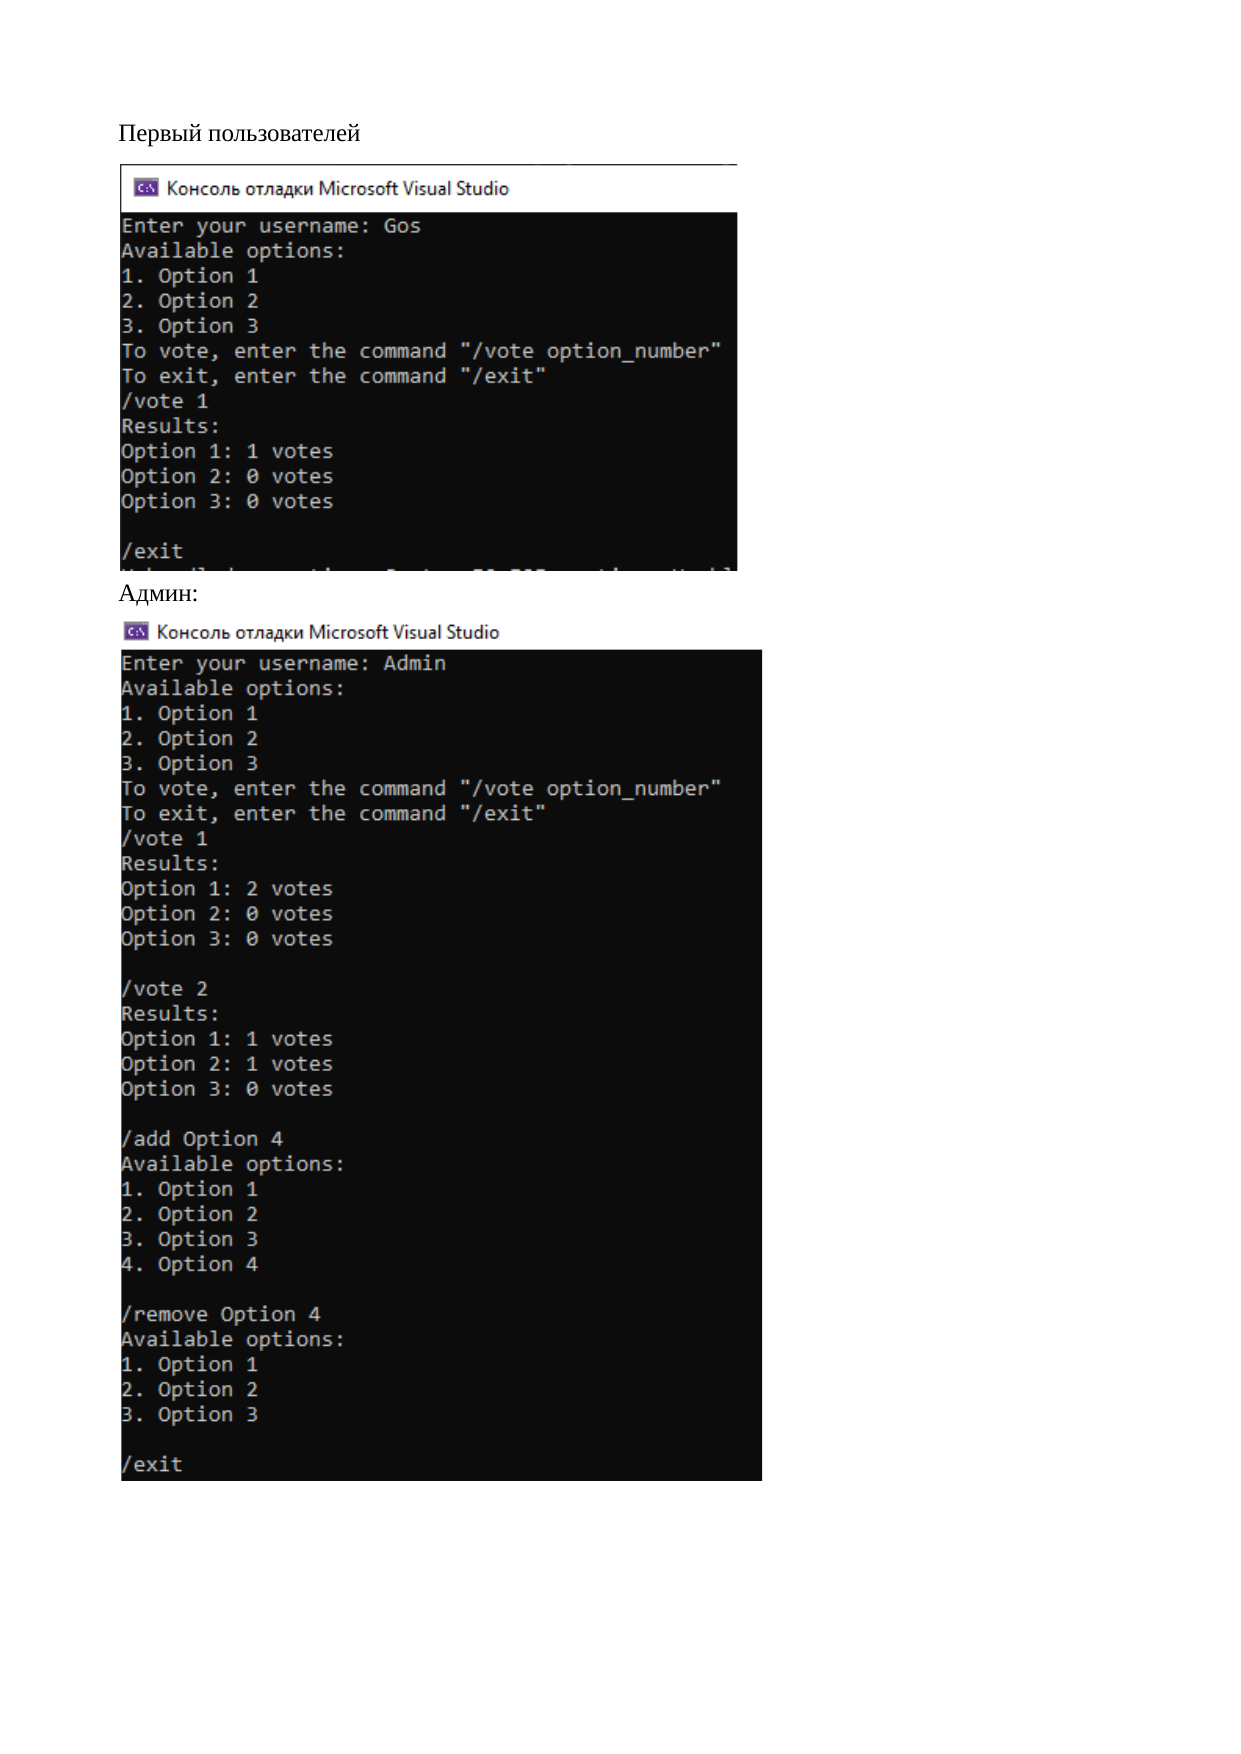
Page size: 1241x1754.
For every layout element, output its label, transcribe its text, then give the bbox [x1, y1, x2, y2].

picture [121, 614, 763, 1481]
text Админ: [118, 578, 1122, 607]
picture [120, 164, 738, 571]
text Первый пользователей [118, 118, 1122, 147]
